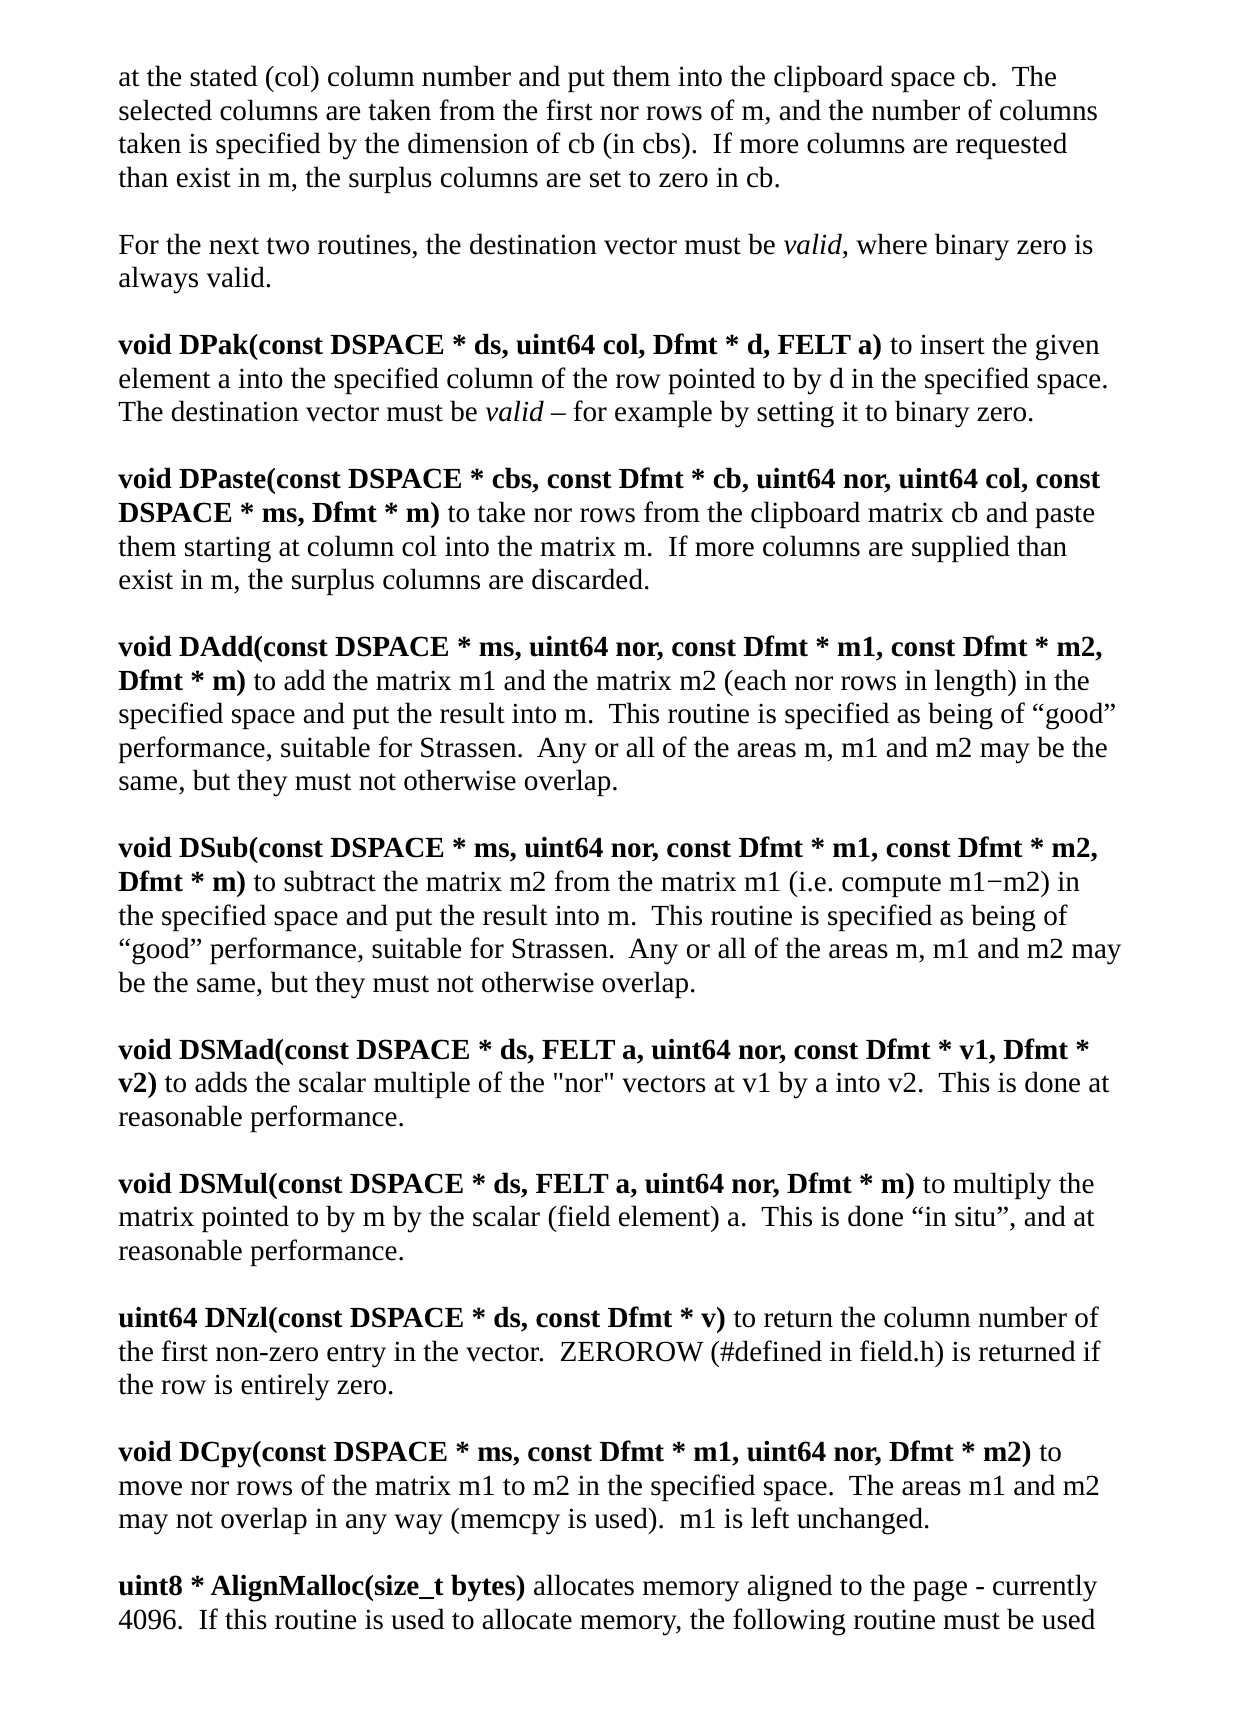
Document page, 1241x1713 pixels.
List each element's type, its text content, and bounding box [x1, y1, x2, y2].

text at the stated (col) column number and put them into the clipboard space cb. The selected columns are taken from the first nor rows of m, and the number of columns taken is specified by the dimension of cb (in cbs). If more columns are requested than exist in m, the surplus columns are set to zero in cb. [118, 59, 1122, 193]
text void DPaste(const DSPACE * cbs, const Dfmt * cb, uint64 nor, uint64 col, const DSPACE * ms, Dfmt * m) to take nor rows from the clipboard matrix cb and paste them starting at column col into the matrix m. If more columns are supplied than exist in m, the surplus columns are discarded. [118, 462, 1122, 596]
text void DSMad(const DSPACE * ds, FELT a, uint64 nor, const Dfmt * v1, Dfmt * v2) to adds the scalar multiple of the "nor" vectors at v1 by a into v2. This is done at reasonable performance. [118, 1032, 1122, 1132]
text For the next two routines, the destination vector must be valid, where binary zero is always valid. [118, 227, 1122, 294]
text void DCpy(const DSPACE * ms, const Dfmt * m1, uint64 nor, Dfmt * m2) to move nor rows of the matrix m1 to m2 in the specified space. The areas m1 and m2 may not overlap in any way (memcpy is used). m1 is left unchanged. [118, 1434, 1122, 1535]
text void DSub(const DSPACE * ms, uint64 nor, const Dfmt * m1, const Dfmt * m2, Dfmt * m) to subtract the matrix m2 from the matrix m1 (i.e. compute m1−m2) in the specified space and put the result into m. This routine is specified as being of “good” performance, suitable for Strassen. Any or all of the areas m, m1 and m2 may be the same, but they must not otherwise overlap. [118, 831, 1122, 998]
text uint64 DNzl(const DSPACE * ds, const Dfmt * v) to return the column number of the first non-zero entry in the vector. ZEROROW (#defined in field.h) is returned if the row is entirely zero. [118, 1300, 1122, 1401]
text uint8 * AlignMalloc(size_t bytes) allocates memory aligned to the page - currently 4096. If this routine is used to allocate memory, the following routine must be used [118, 1568, 1122, 1636]
text void DAdd(const DSPACE * ms, uint64 nor, const Dfmt * m1, const Dfmt * m2, Dfmt * m) to add the matrix m1 and the matrix m2 (each nor rows in length) in the specified space and put the result into m. This routine is specified as being of “good” performance, suitable for Strassen. Any or all of the areas m, m1 and m2 may be the same, but they must not otherwise overlap. [118, 629, 1122, 797]
text void DPak(const DSPACE * ds, uint64 col, Dfmt * d, FELT a) to insert the given element a into the specified column of the row pointed to by d in the specified space. The destination vector must be valid – for example by setting it to binary zero. [118, 327, 1122, 428]
text void DSMul(const DSPACE * ds, FELT a, uint64 nor, Dfmt * m) to multiply the matrix pointed to by m by the scalar (field element) a. This is done “in situ”, and at reasonable performance. [118, 1166, 1122, 1267]
